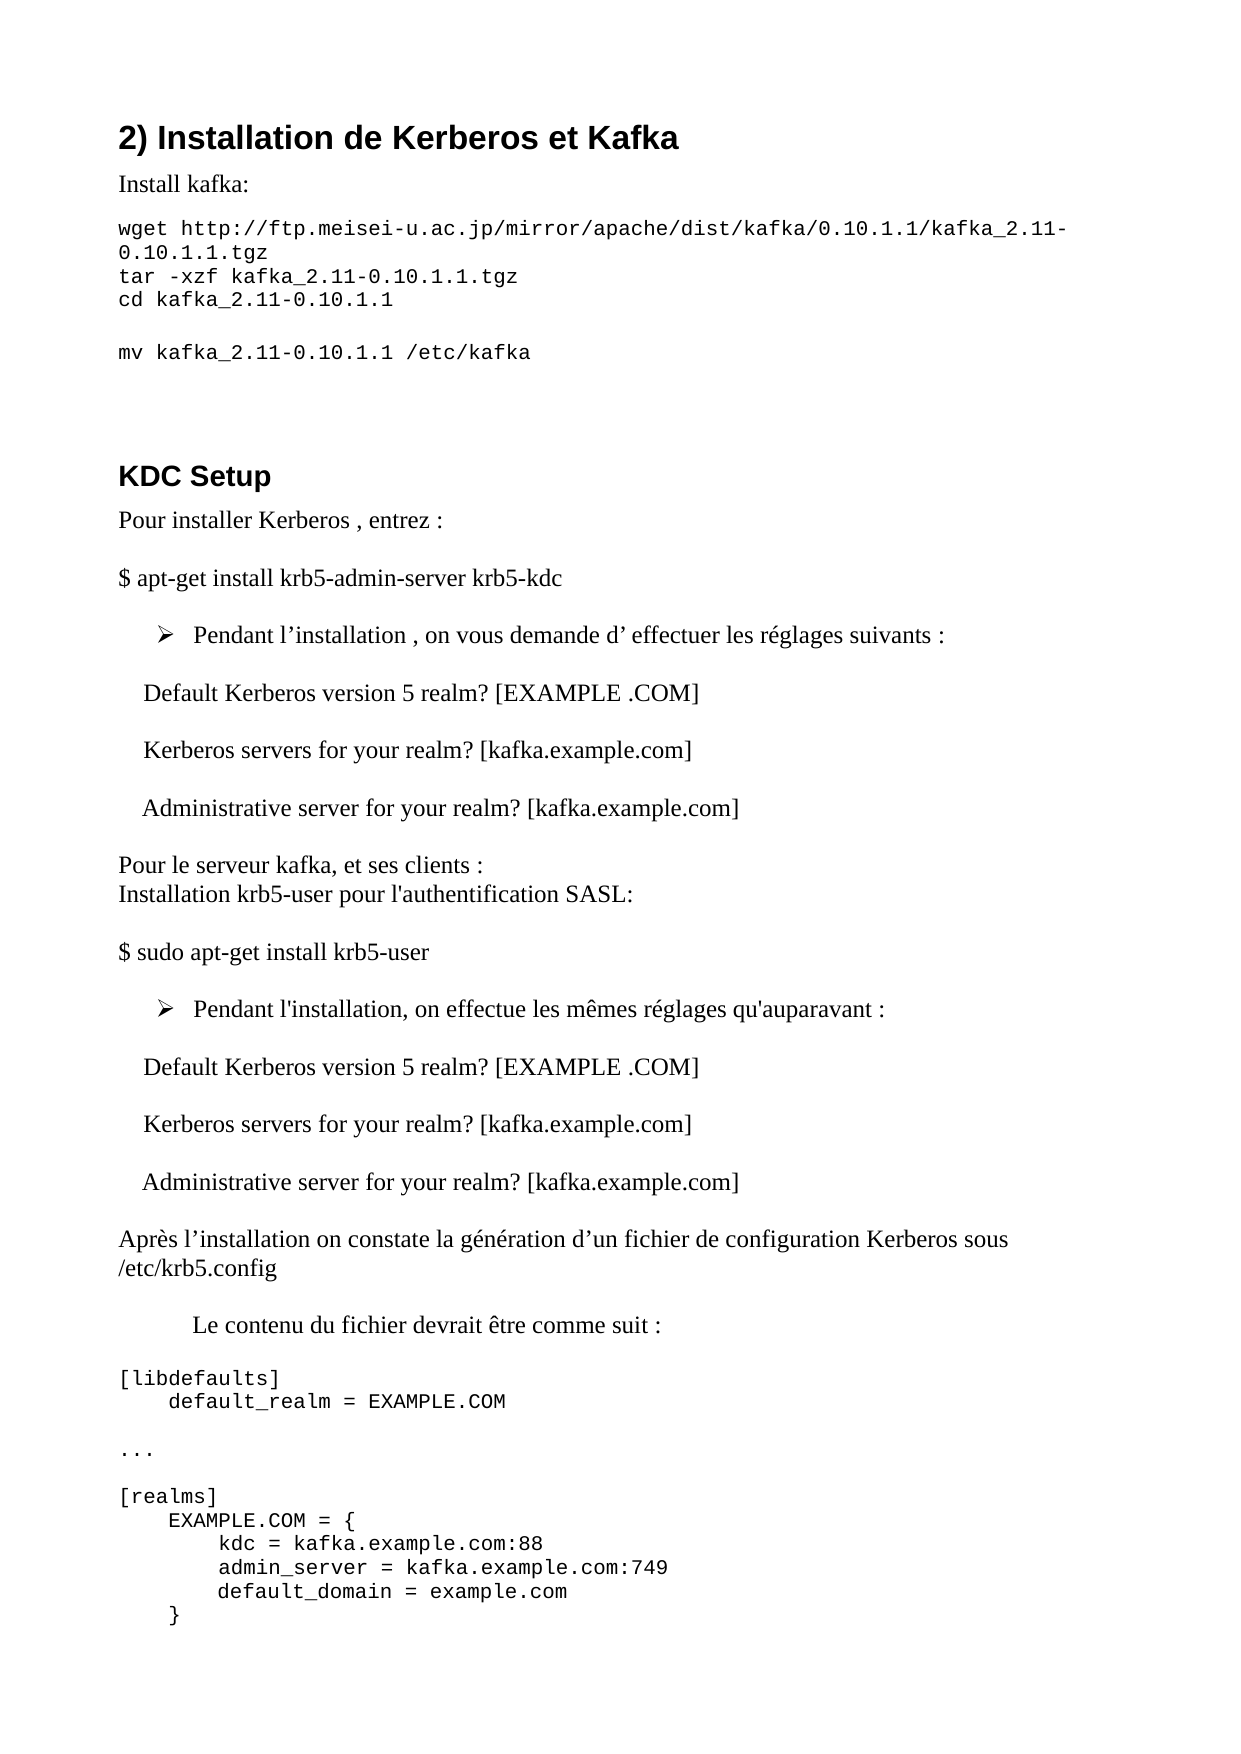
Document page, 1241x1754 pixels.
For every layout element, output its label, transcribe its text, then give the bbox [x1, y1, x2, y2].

text Default Kerberos version 5 realm? [EXAMPLE .COM] [118, 1052, 1122, 1080]
text ... [118, 1439, 1122, 1462]
text Après l’installation on constate la génération d’un fichier de configuration Kerberos sous /etc/krb5.config [118, 1224, 1122, 1282]
text kdc = kafka.example.com:88 [118, 1533, 1122, 1557]
text $ sudo apt-get install krb5-user [118, 937, 1122, 965]
text mv kafka_2.11-0.10.1.1 /etc/kafka [118, 342, 1122, 366]
text wget http://ftp.meisei-u.ac.jp/mirror/apache/dist/kafka/0.10.1.1/kafka_2.11-0.10.1.1.tgz [118, 218, 1122, 266]
text Installation krb5-user pour l'authentification SASL: [118, 879, 1122, 908]
text EXAMPLE.COM = { [118, 1510, 1122, 1533]
subtitle KDC Setup [118, 459, 1122, 493]
text $ apt-get install krb5-admin-server krb5-kdc [118, 563, 1122, 592]
text [libdefaults] [118, 1368, 1122, 1392]
text Administrative server for your realm? [kafka.example.com] [118, 793, 1122, 822]
text } [118, 1604, 1122, 1628]
text default_domain = example.com [118, 1581, 1122, 1604]
text Default Kerberos version 5 realm? [EXAMPLE .COM] [118, 678, 1122, 707]
text Install kafka: [118, 169, 1122, 198]
text Administrative server for your realm? [kafka.example.com] [118, 1167, 1122, 1195]
text default_realm = EXAMPLE.COM [118, 1392, 1122, 1415]
text tar -xzf kafka_2.11-0.10.1.1.tgz [118, 266, 1122, 289]
text cd kafka_2.11-0.10.1.1 [118, 289, 1122, 313]
text Le contenu du fichier devrait être comme suit : [118, 1310, 1122, 1339]
text [realms] [118, 1486, 1122, 1510]
text admin_server = kafka.example.com:749 [118, 1557, 1122, 1581]
text Pour installer Kerberos , entrez : [118, 505, 1122, 534]
text Pour le serveur kafka, et ses clients : [118, 850, 1122, 879]
text Kerberos servers for your realm? [kafka.example.com] [118, 735, 1122, 764]
list Pendant l'installation, on effectue les mêmes réglages qu'auparavant : [156, 994, 1122, 1023]
text Kerberos servers for your realm? [kafka.example.com] [118, 1109, 1122, 1138]
list Pendant l’installation , on vous demande d’ effectuer les réglages suivants : [156, 620, 1122, 649]
subtitle 2) Installation de Kerberos et Kafka [118, 118, 1122, 157]
